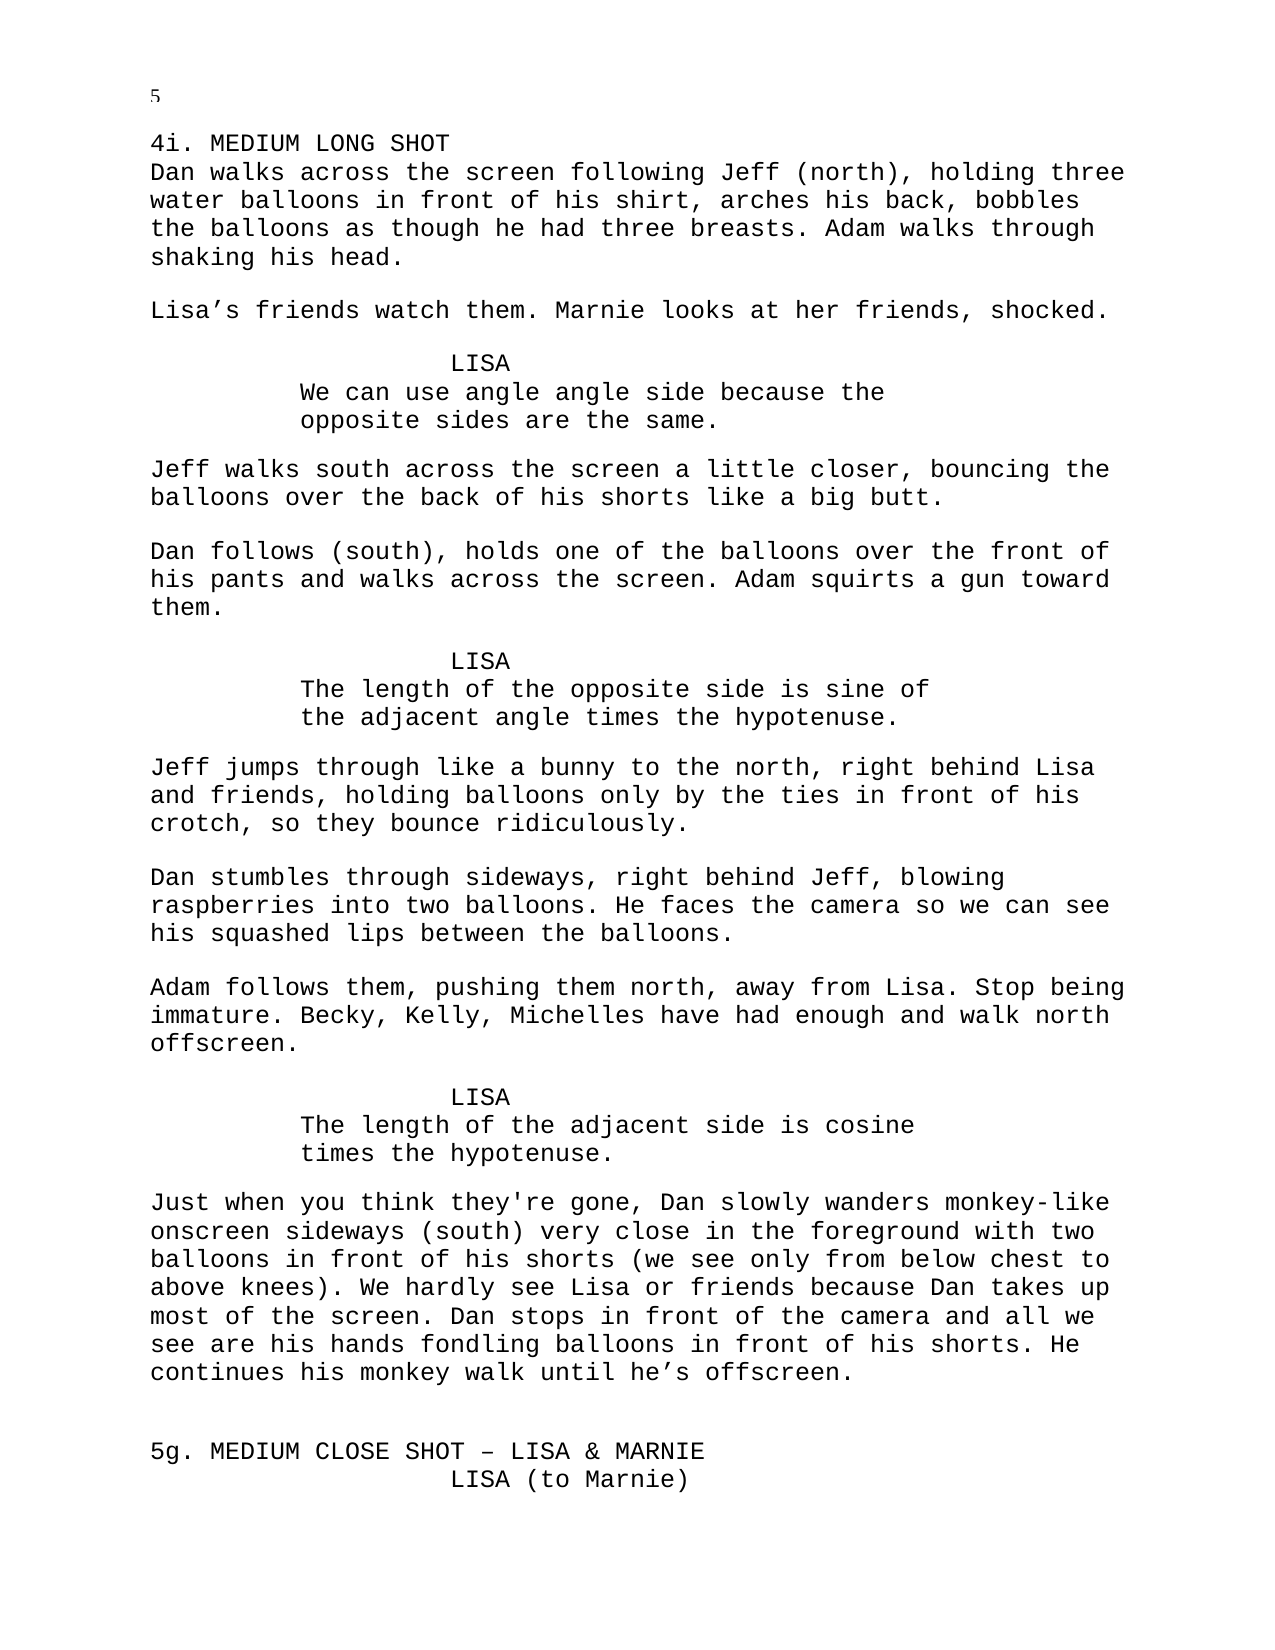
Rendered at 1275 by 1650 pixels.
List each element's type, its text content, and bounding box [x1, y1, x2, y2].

text The length of the opposite side is sine of the adjacent angle times the hypotenuse. [300, 677, 975, 733]
subtitle 4i. MEDIUM LONG SHOT [150, 131, 1125, 159]
text LISA (to Marnie) [150, 1467, 1125, 1495]
text LISA [150, 648, 1125, 677]
text LISA [150, 1084, 1125, 1112]
text Jeff walks south across the screen a little closer, bouncing the balloons over the back of his shorts like a big butt. [150, 457, 1125, 513]
text Just when you think they're gone, Dan slowly wanders monkey-like onscreen sideways (south) very close in the foreground with two balloons in front of his shorts (we see only from below chest to above knees). We hardly see Lisa or friends because Dan takes up most of the screen. Dan stops in front of the camera and all we see are his hands fondling balloons in front of his shorts. He continues his monkey walk until he’s offscreen. [150, 1190, 1125, 1388]
text Dan follows (south), holds one of the balloons over the front of his pants and walks across the screen. Adam squirts a gun toward them. [150, 538, 1125, 623]
text Dan walks across the screen following Jeff (north), holding three water balloons in front of his shirt, arches his back, bobbles the balloons as though he had three breasts. Adam walks through shaking his head. [150, 159, 1125, 272]
text Lisa’s friends watch them. Marnie looks at her friends, shocked. [150, 297, 1125, 326]
text Dan stumbles through sideways, right behind Jeff, blowing raspberries into two balloons. He faces the camera so we can see his squashed lips between the balloons. [150, 864, 1125, 949]
text The length of the adjacent side is cosine times the hypotenuse. [300, 1112, 975, 1169]
text We can use angle angle side because the opposite sides are the same. [300, 379, 975, 436]
subtitle 5g. MEDIUM CLOSE SHOT – LISA & MARNIE [150, 1438, 1125, 1467]
text Adam follows them, pushing them north, away from Lisa. Stop being immature. Becky, Kelly, Michelles have had enough and walk north offscreen. [150, 974, 1125, 1059]
text Jeff jumps through like a bunny to the north, right behind Lisa and friends, holding balloons only by the ties in front of his crotch, so they bounce ridiculously. [150, 754, 1125, 839]
text LISA [150, 351, 1125, 379]
